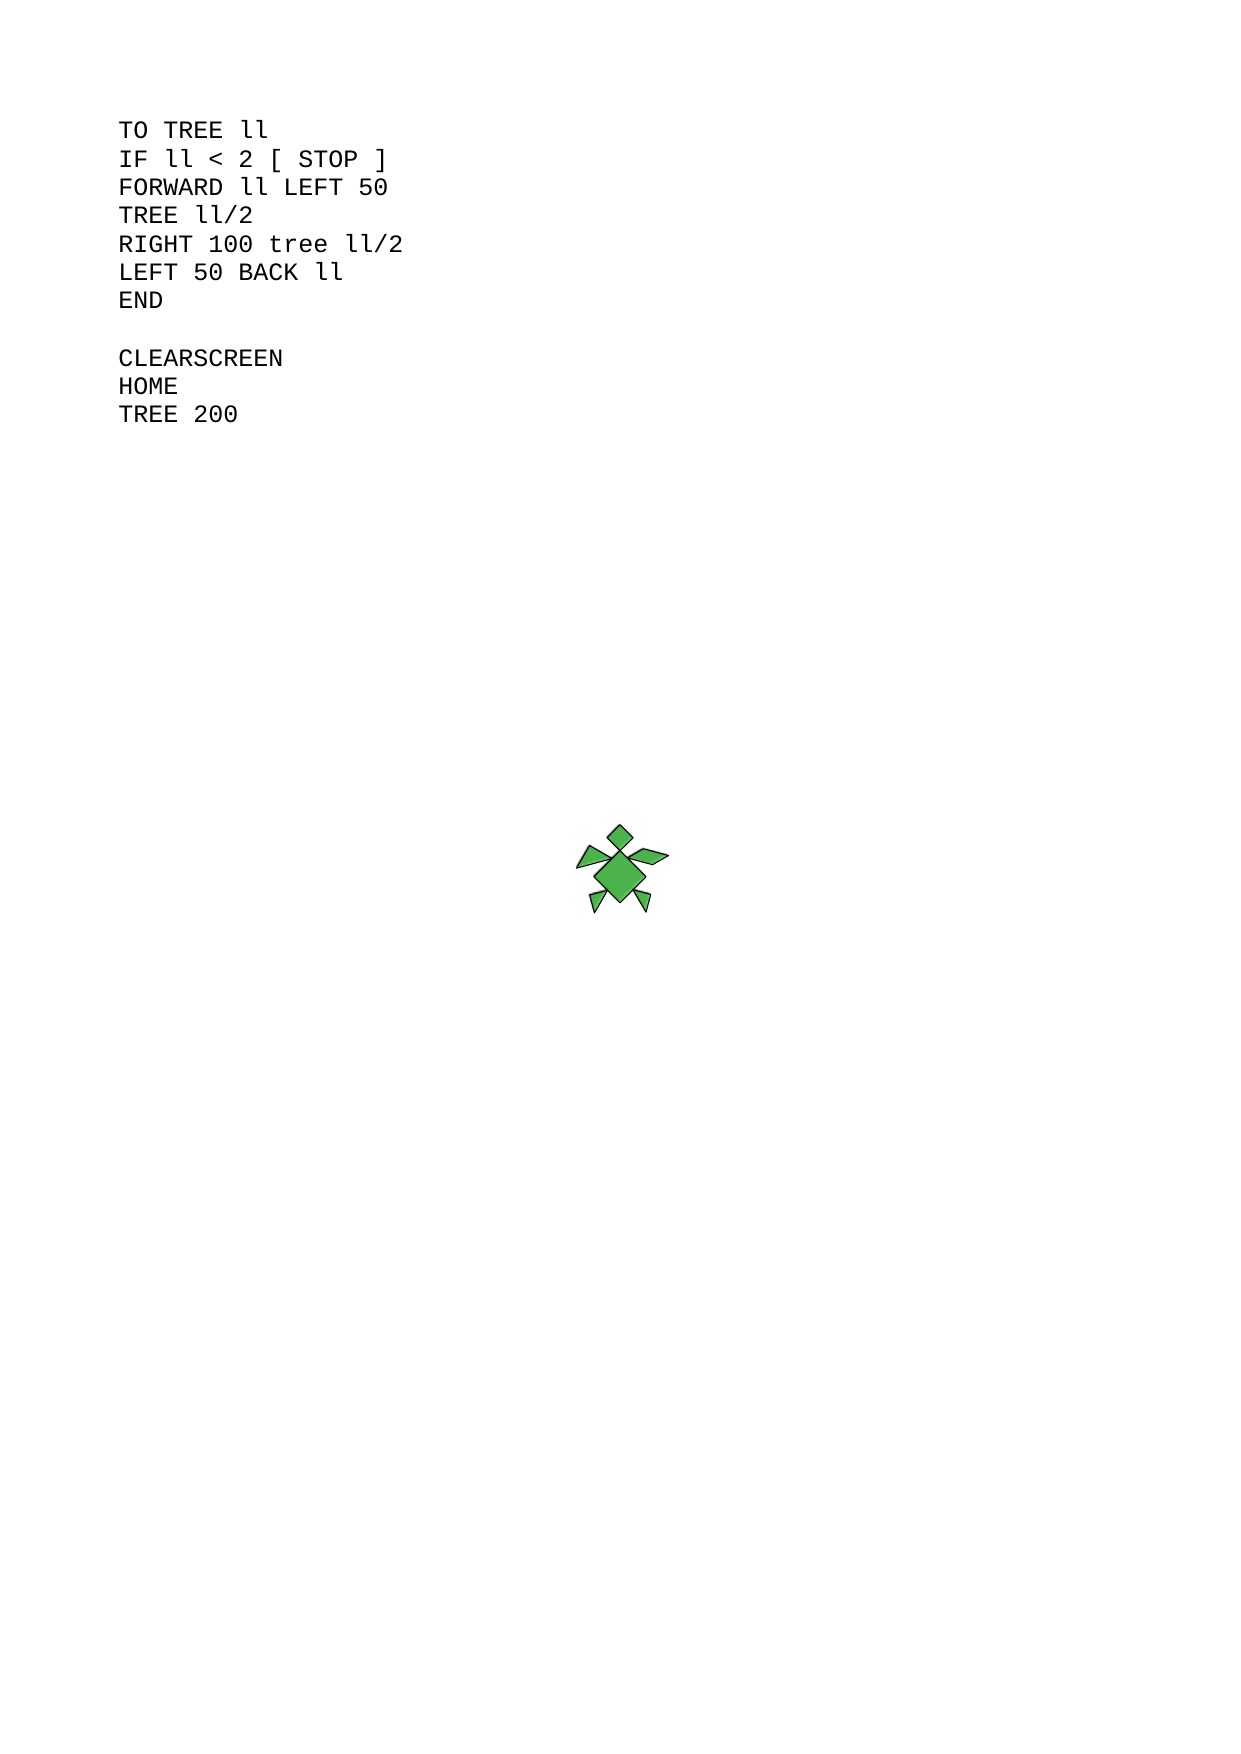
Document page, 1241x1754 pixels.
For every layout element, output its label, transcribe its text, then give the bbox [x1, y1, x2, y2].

text IF ll < 2 [ STOP ] [118, 146, 1122, 175]
text RIGHT 100 tree ll/2 [118, 231, 1122, 260]
text HOME [118, 373, 1122, 402]
text LEFT 50 BACK ll [118, 260, 1122, 288]
text TREE 200 [118, 402, 1122, 430]
text END [118, 288, 1122, 316]
text TO TREE ll [118, 118, 1122, 146]
text TREE ll/2 [118, 203, 1122, 231]
text FORWARD ll LEFT 50 [118, 175, 1122, 203]
text CLEARSCREEN [118, 345, 1122, 373]
